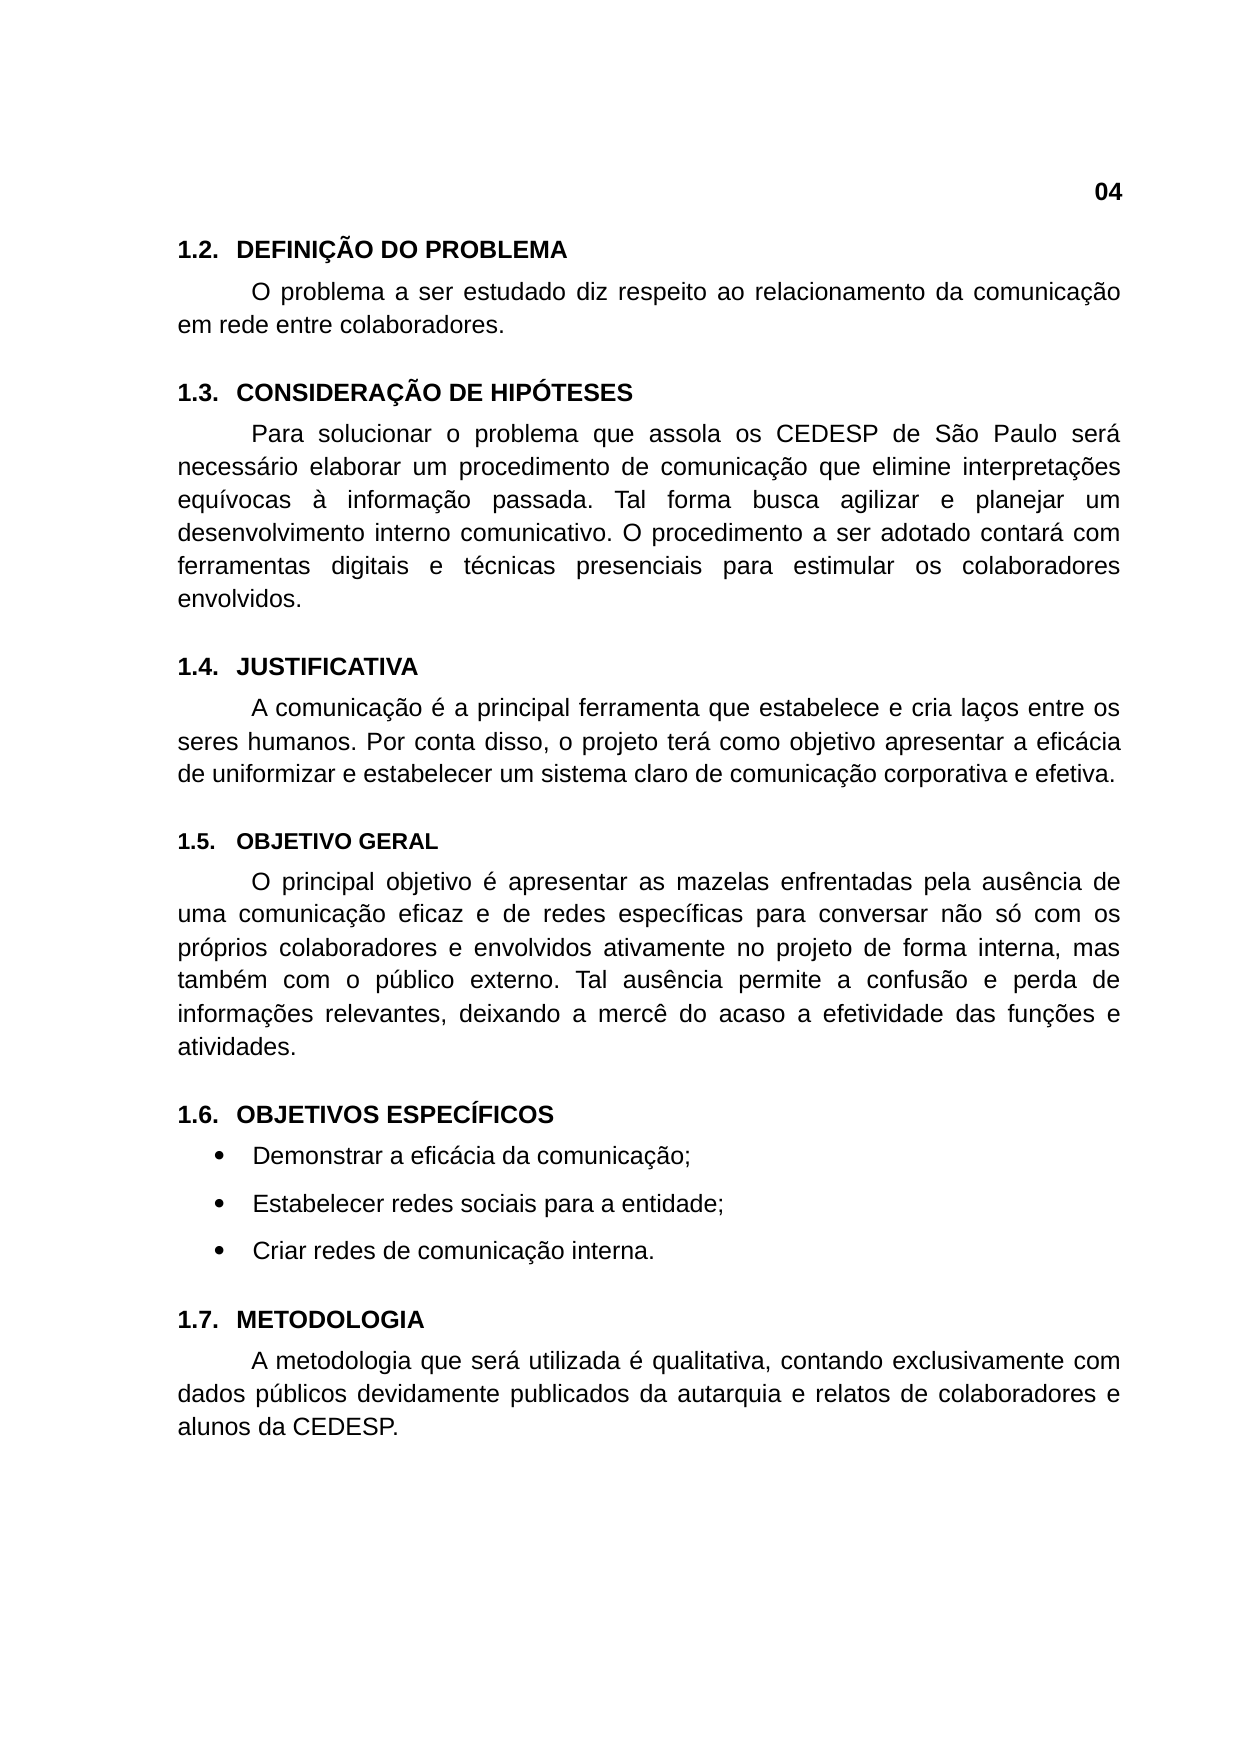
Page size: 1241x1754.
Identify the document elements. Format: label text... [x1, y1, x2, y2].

text O problema a ser estudado diz respeito ao relacionamento da comunicação em rede entre colaboradores. [177, 277, 1122, 338]
subtitle Consideração de hipóteses [177, 378, 1122, 407]
subtitle Objetivo geral [177, 828, 1122, 854]
subtitle Justificativa [177, 652, 1122, 681]
subtitle Objetivos específicos [177, 1100, 1122, 1128]
subtitle Metodologia [177, 1305, 1122, 1333]
list Criar redes de comunicação interna. [215, 1236, 1122, 1265]
text A metodologia que será utilizada é qualitativa, contando exclusivamente com dados públicos devidamente publicados da autarquia e relatos de colaboradores e alunos da CEDESP. [177, 1346, 1122, 1441]
list Estabelecer redes sociais para a entidade; [215, 1189, 1122, 1217]
text O principal objetivo é apresentar as mazelas enfrentadas pela ausência de uma comunicação eficaz e de redes específicas para conversar não só com os próprios colaboradores e envolvidos ativamente no projeto de forma interna, mas também com o público externo. Tal ausência permite a confusão e perda de informações relevantes, deixando a mercê do acaso a efetividade das funções e atividades. [177, 866, 1122, 1060]
subtitle Definição do problema [177, 235, 1122, 264]
text A comunicação é a principal ferramenta que estabelece e cria laços entre os seres humanos. Por conta disso, o projeto terá como objetivo apresentar a eficácia de uniformizar e estabelecer um sistema claro de comunicação corporativa e efetiva. [177, 693, 1122, 788]
text Para solucionar o problema que assola os CEDESP de São Paulo será necessário elaborar um procedimento de comunicação que elimine interpretações equívocas à informação passada. Tal forma busca agilizar e planejar um desenvolvimento interno comunicativo. O procedimento a ser adotado contará com ferramentas digitais e técnicas presenciais para estimular os colaboradores envolvidos. [177, 419, 1122, 613]
list Demonstrar a eficácia da comunicação; [215, 1141, 1122, 1170]
